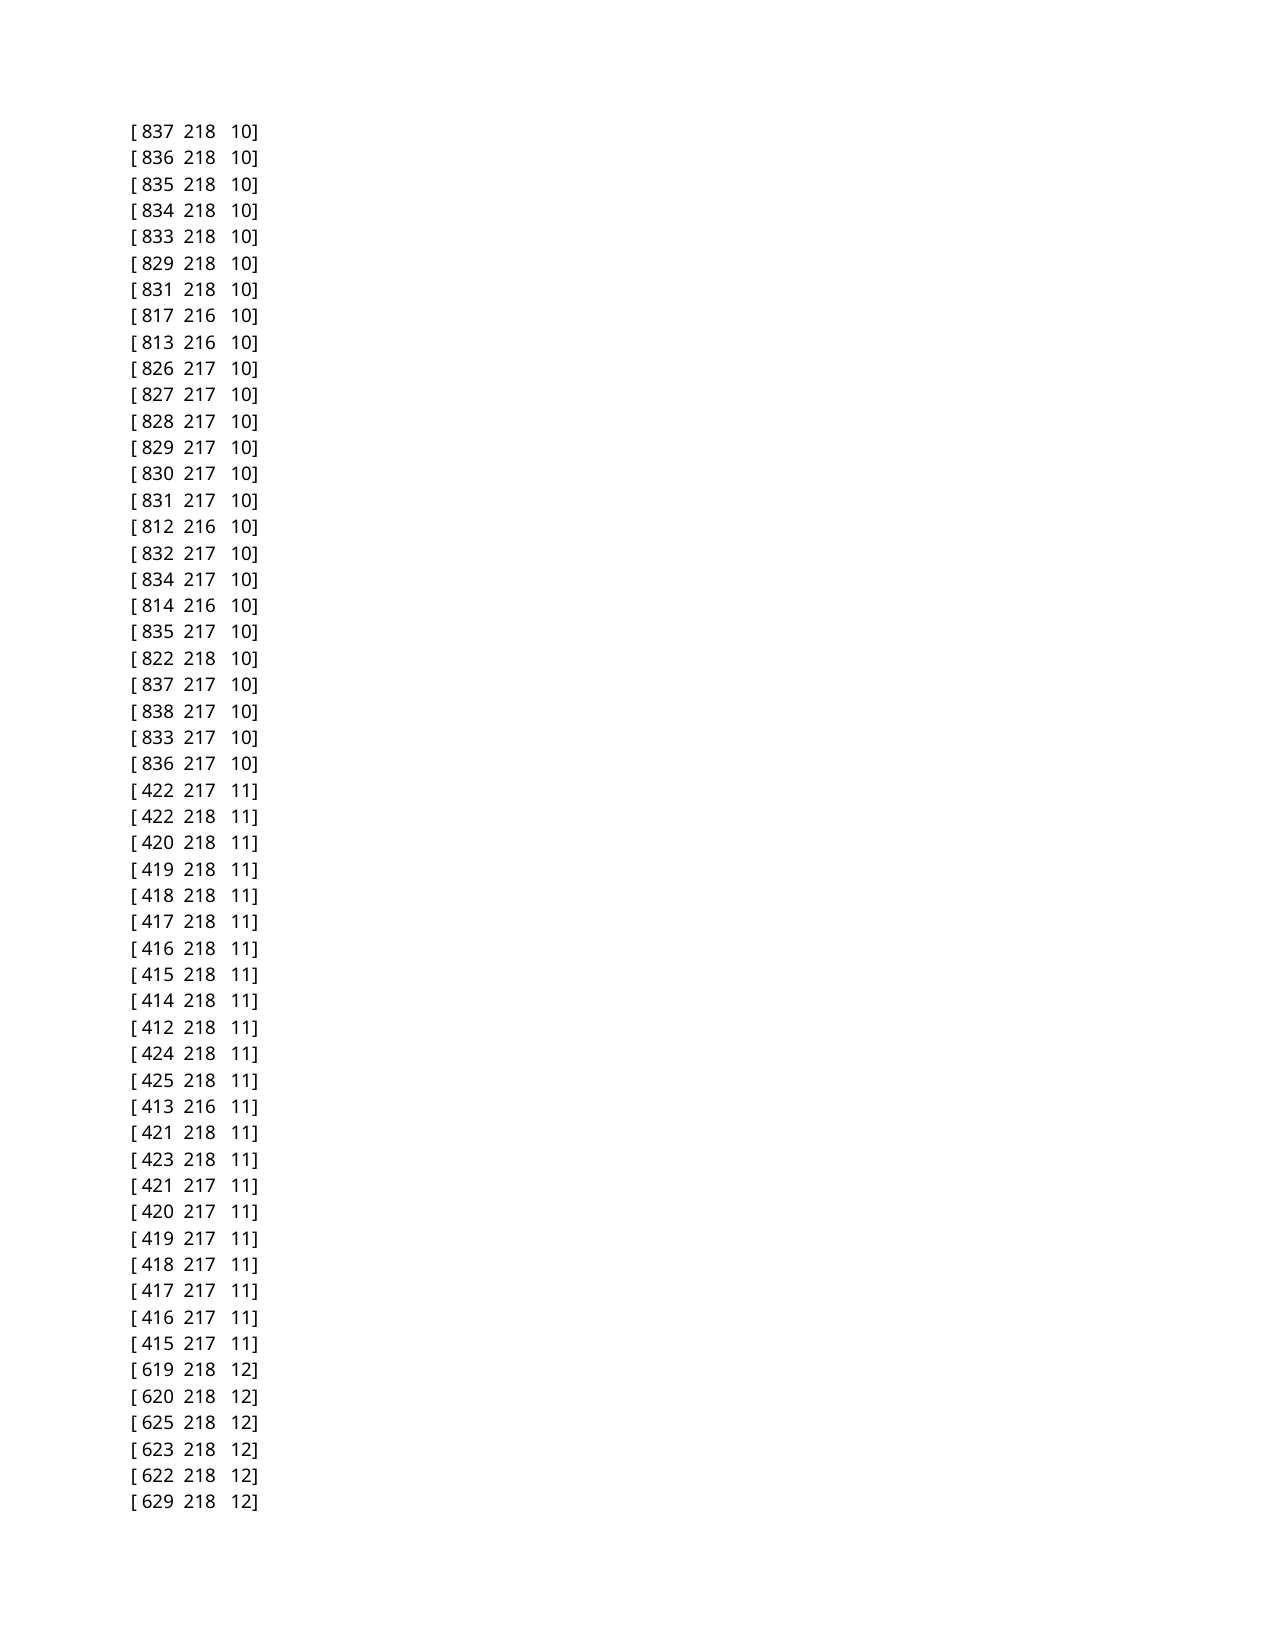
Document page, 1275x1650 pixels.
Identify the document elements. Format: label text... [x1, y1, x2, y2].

text [ 417 217 11] [118, 1278, 1157, 1304]
text [ 830 217 10] [118, 461, 1157, 487]
text [ 417 218 11] [118, 909, 1157, 935]
text [ 420 217 11] [118, 1199, 1157, 1225]
text [ 623 218 12] [118, 1436, 1157, 1462]
text [ 836 218 10] [118, 144, 1157, 171]
text [ 421 217 11] [118, 1172, 1157, 1199]
text [ 812 216 10] [118, 513, 1157, 540]
text [ 831 218 10] [118, 276, 1157, 303]
text [ 828 217 10] [118, 408, 1157, 434]
text [ 817 216 10] [118, 303, 1157, 329]
text [ 425 218 11] [118, 1067, 1157, 1093]
text [ 416 218 11] [118, 935, 1157, 961]
text [ 831 217 10] [118, 487, 1157, 513]
text [ 423 218 11] [118, 1146, 1157, 1172]
text [ 620 218 12] [118, 1383, 1157, 1409]
text [ 418 218 11] [118, 882, 1157, 909]
text [ 829 218 10] [118, 250, 1157, 276]
text [ 813 216 10] [118, 329, 1157, 355]
text [ 416 217 11] [118, 1304, 1157, 1330]
text [ 829 217 10] [118, 434, 1157, 461]
text [ 836 217 10] [118, 751, 1157, 777]
text [ 420 218 11] [118, 830, 1157, 856]
text [ 629 218 12] [118, 1488, 1157, 1515]
text [ 414 218 11] [118, 988, 1157, 1014]
text [ 412 218 11] [118, 1014, 1157, 1041]
text [ 838 217 10] [118, 698, 1157, 724]
text [ 834 218 10] [118, 197, 1157, 223]
text [ 424 218 11] [118, 1041, 1157, 1067]
text [ 827 217 10] [118, 382, 1157, 408]
text [ 814 216 10] [118, 592, 1157, 619]
text [ 822 218 10] [118, 645, 1157, 672]
text [ 413 216 11] [118, 1093, 1157, 1119]
text [ 834 217 10] [118, 566, 1157, 592]
text [ 622 218 12] [118, 1462, 1157, 1488]
text [ 835 218 10] [118, 171, 1157, 197]
text [ 419 217 11] [118, 1225, 1157, 1251]
text [ 422 218 11] [118, 803, 1157, 830]
text [ 422 217 11] [118, 777, 1157, 803]
text [ 418 217 11] [118, 1251, 1157, 1278]
text [ 837 217 10] [118, 672, 1157, 698]
text [ 419 218 11] [118, 856, 1157, 882]
text [ 625 218 12] [118, 1409, 1157, 1436]
text [ 837 218 10] [118, 118, 1157, 144]
text [ 415 217 11] [118, 1330, 1157, 1357]
text [ 415 218 11] [118, 961, 1157, 988]
text [ 833 218 10] [118, 223, 1157, 250]
text [ 835 217 10] [118, 619, 1157, 645]
text [ 833 217 10] [118, 724, 1157, 751]
text [ 619 218 12] [118, 1357, 1157, 1383]
text [ 826 217 10] [118, 355, 1157, 382]
text [ 421 218 11] [118, 1119, 1157, 1146]
text [ 832 217 10] [118, 540, 1157, 566]
